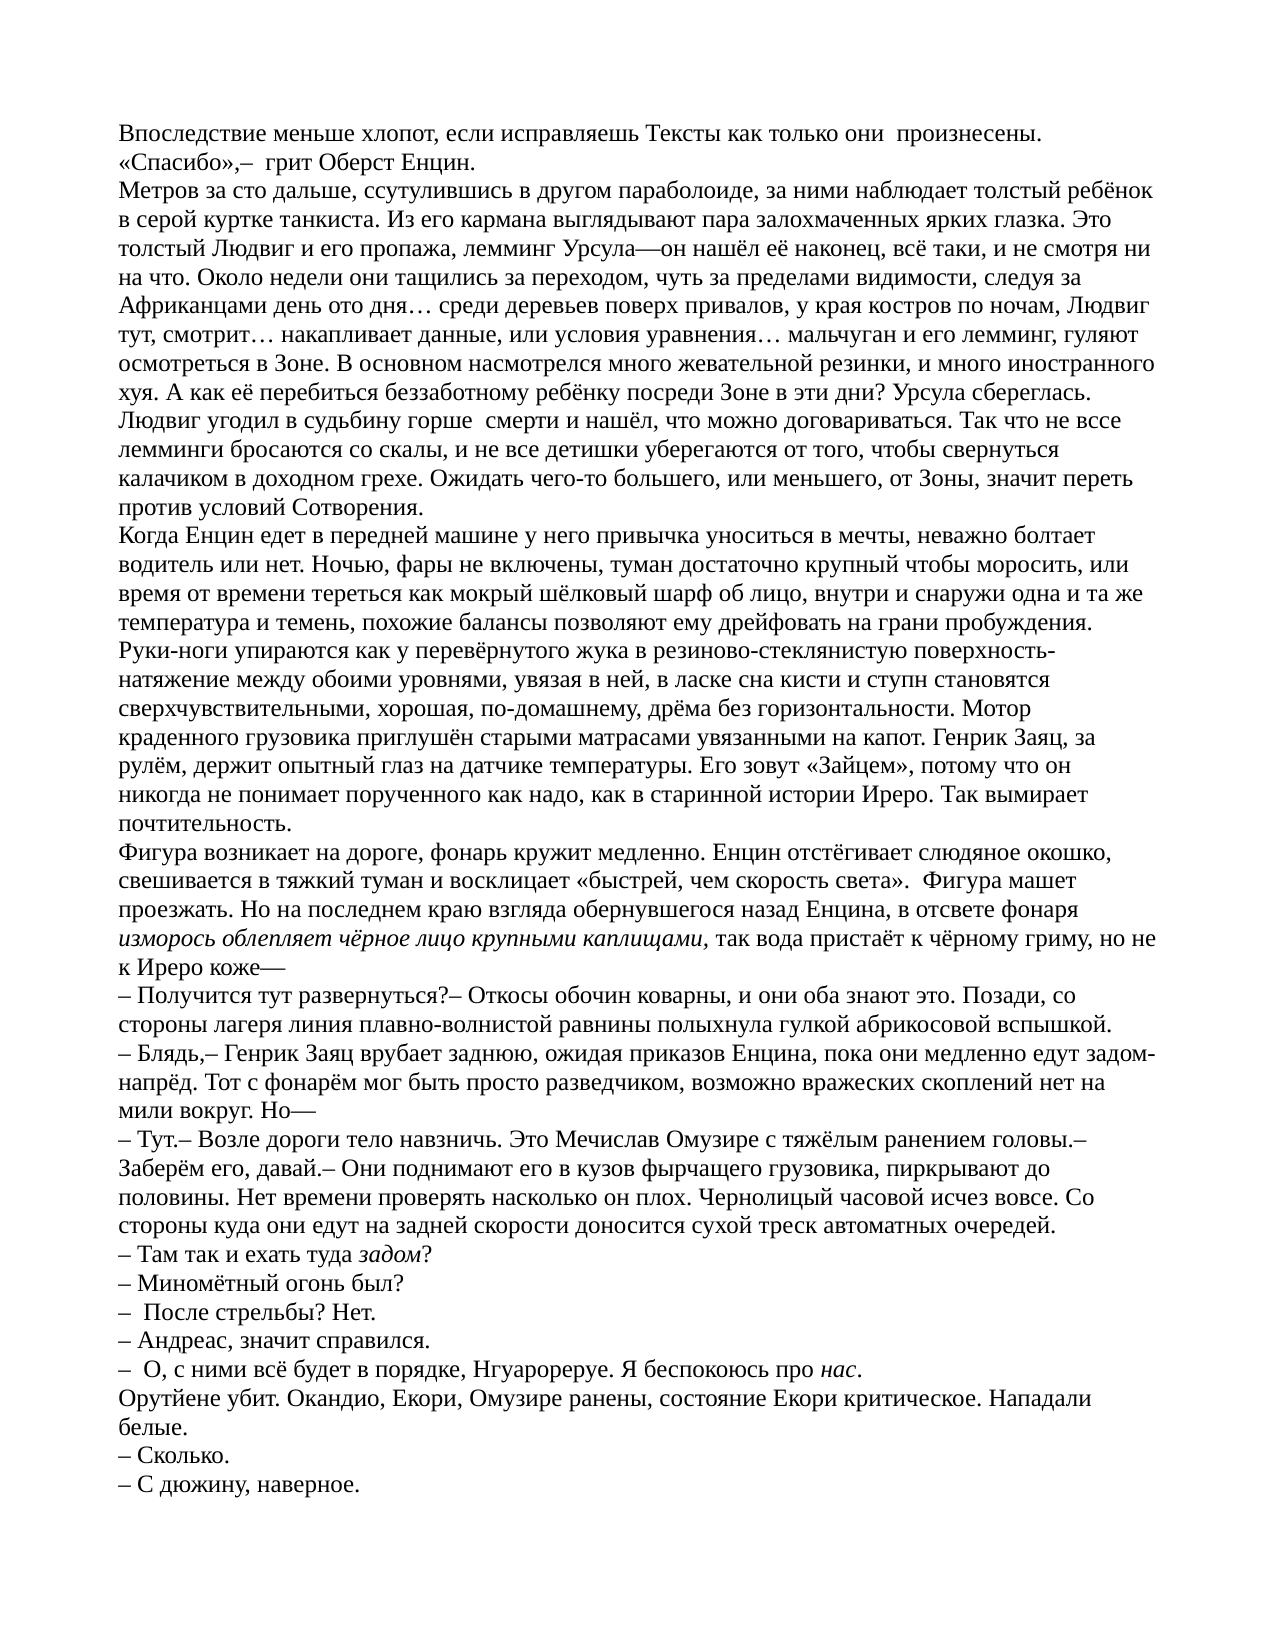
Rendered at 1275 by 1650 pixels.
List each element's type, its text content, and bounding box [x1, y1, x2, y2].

text Фигура возникает на дороге, фонарь кружит медленно. Енцин отстёгивает слюдяное окошко, свешивается в тяжкий туман и восклицает «быстрей, чем скорость света». Фигура машет проезжать. Но на последнем краю взгляда обернувшегося назад Енцина, в отсвете фонаря изморось облепляет чёрное лицо крупными каплищами, так вода пристаёт к чёрному гриму, но не к Иреро коже— [118, 837, 1157, 981]
text – Андреас, значит справился. [118, 1326, 1157, 1354]
text – Сколько. [118, 1441, 1157, 1469]
text – После стрельбы? Нет. [118, 1297, 1157, 1326]
text Впоследствие меньше хлопот, если исправляешь Тексты как только они произнесены. «Спасибо»,– грит Оберст Енцин. [118, 118, 1157, 176]
text – Тут.– Возле дороги тело навзничь. Это Мечислав Омузире с тяжёлым ранением головы.– Заберём его, давай.– Они поднимают его в кузов фырчащего грузовика, пиркрывают до половины. Нет времени проверять насколько он плох. Чернолицый часовой исчез вовсе. Со стороны куда они едут на задней скорости доносится сухой треск автоматных очередей. [118, 1124, 1157, 1239]
text Метров за сто дальше, ссутулившись в другом параболоиде, за ними наблюдает толстый ребёнок в серой куртке танкиста. Из его кармана выглядывают пара залохмаченных ярких глазка. Это толстый Людвиг и его пропажа, лемминг Урсула—он нашёл её наконец, всё таки, и не смотря ни на что. Около недели они тащились за переходом, чуть за пределами видимости, следуя за Африканцами день ото дня… среди деревьев поверх привалов, у края костров по ночам, Людвиг тут, смотрит… накапливает данные, или условия уравнения… мальчуган и его лемминг, гуляют осмотреться в Зоне. В основном насмотрелся много жевательной резинки, и много иностранного хуя. А как её перебиться беззаботному ребёнку посреди Зоне в эти дни? Урсула сбереглась. Людвиг угодил в судьбину горше смерти и нашёл, что можно договариваться. Так что не вссе лемминги бросаются со скалы, и не все детишки уберегаются от того, чтобы свернуться калачиком в доходном грехе. Ожидать чего-то большего, или меньшего, от Зоны, значит переть против условий Сотворения. [118, 176, 1157, 521]
text – С дюжину, наверное. [118, 1469, 1157, 1498]
text Орутйене убит. Окандио, Екори, Омузире ранены, состояние Екори критическое. Нападали белые. [118, 1383, 1157, 1441]
text – Миномётный огонь был? [118, 1268, 1157, 1297]
text – Блядь,– Генрик Заяц врубает заднюю, ожидая приказов Енцина, пока они медленно едут задом-напрёд. Тот с фонарём мог быть просто разведчиком, возможно вражеских скоплений нет на мили вокруг. Но— [118, 1038, 1157, 1124]
text Когда Енцин едет в передней машине у него привычка уноситься в мечты, неважно болтает водитель или нет. Ночью, фары не включены, туман достаточно крупный чтобы моросить, или время от времени тереться как мокрый шёлковый шарф об лицо, внутри и снаружи одна и та же температура и темень, похожие балансы позволяют ему дрейфовать на грани пробуждения. Руки-ноги упираются как у перевёрнутого жука в резиново-стеклянистую поверхность-натяжение между обоими уровнями, увязая в ней, в ласке сна кисти и ступн становятся сверхчувствительными, хорошая, по-домашнему, дрёма без горизонтальности. Мотор краденного грузовика приглушён старыми матрасами увязанными на капот. Генрик Заяц, за рулём, держит опытный глаз на датчике температуры. Его зовут «Зайцем», потому что он никогда не понимает порученного как надо, как в старинной истории Иреро. Так вымирает почтительность. [118, 521, 1157, 837]
text – Получится тут развернуться?– Откосы обочин коварны, и они оба знают это. Позади, со стороны лагеря линия плавно-волнистой равнины полыхнула гулкой абрикосовой вспышкой. [118, 981, 1157, 1038]
text – Там так и ехать туда задом? [118, 1239, 1157, 1268]
text – О, с ними всё будет в порядке, Нгуарореруе. Я беспокоюсь про нас. [118, 1354, 1157, 1383]
